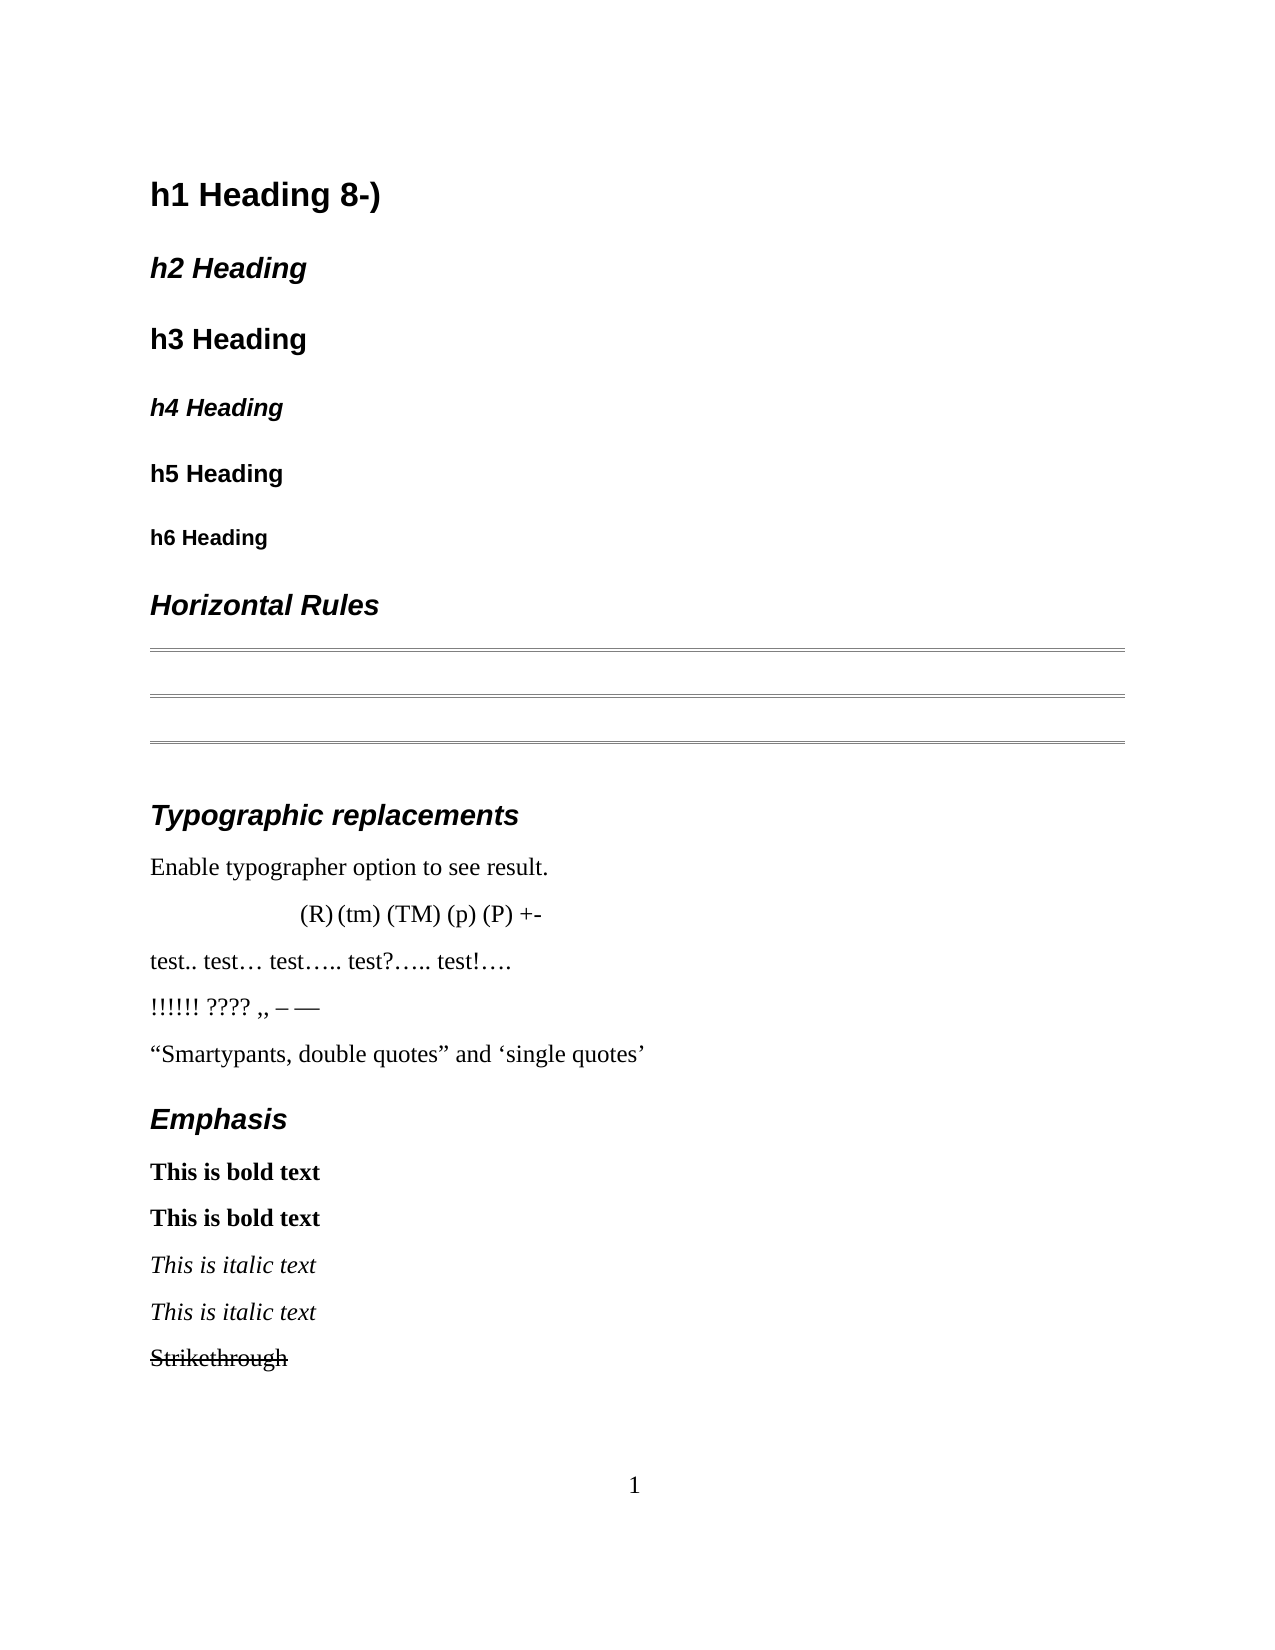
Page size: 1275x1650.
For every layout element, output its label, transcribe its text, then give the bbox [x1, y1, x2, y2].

text !!!!!! ???? ,, – — [150, 992, 1125, 1021]
text This is italic text [150, 1297, 1125, 1326]
text This is bold text [150, 1157, 1125, 1186]
subtitle h6 Heading [150, 525, 1125, 551]
text Strikethrough [150, 1343, 1125, 1372]
subtitle h2 Heading [150, 251, 1125, 285]
text test.. test… test….. test?….. test!…. [150, 946, 1125, 974]
text “Smartypants, double quotes” and ‘single quotes’ [150, 1039, 1125, 1068]
subtitle Emphasis [150, 1102, 1125, 1135]
text This is bold text [150, 1203, 1125, 1232]
list (tm) (TM) (p) (P) +- [300, 899, 1125, 928]
subtitle h5 Heading [150, 459, 1125, 488]
text This is italic text [150, 1250, 1125, 1279]
subtitle Horizontal Rules [150, 588, 1125, 622]
subtitle h4 Heading [150, 393, 1125, 422]
text Enable typographer option to see result. [150, 852, 1125, 881]
subtitle h3 Heading [150, 322, 1125, 356]
subtitle h1 Heading 8-) [150, 175, 1125, 214]
subtitle Typographic replacements [150, 797, 1125, 831]
